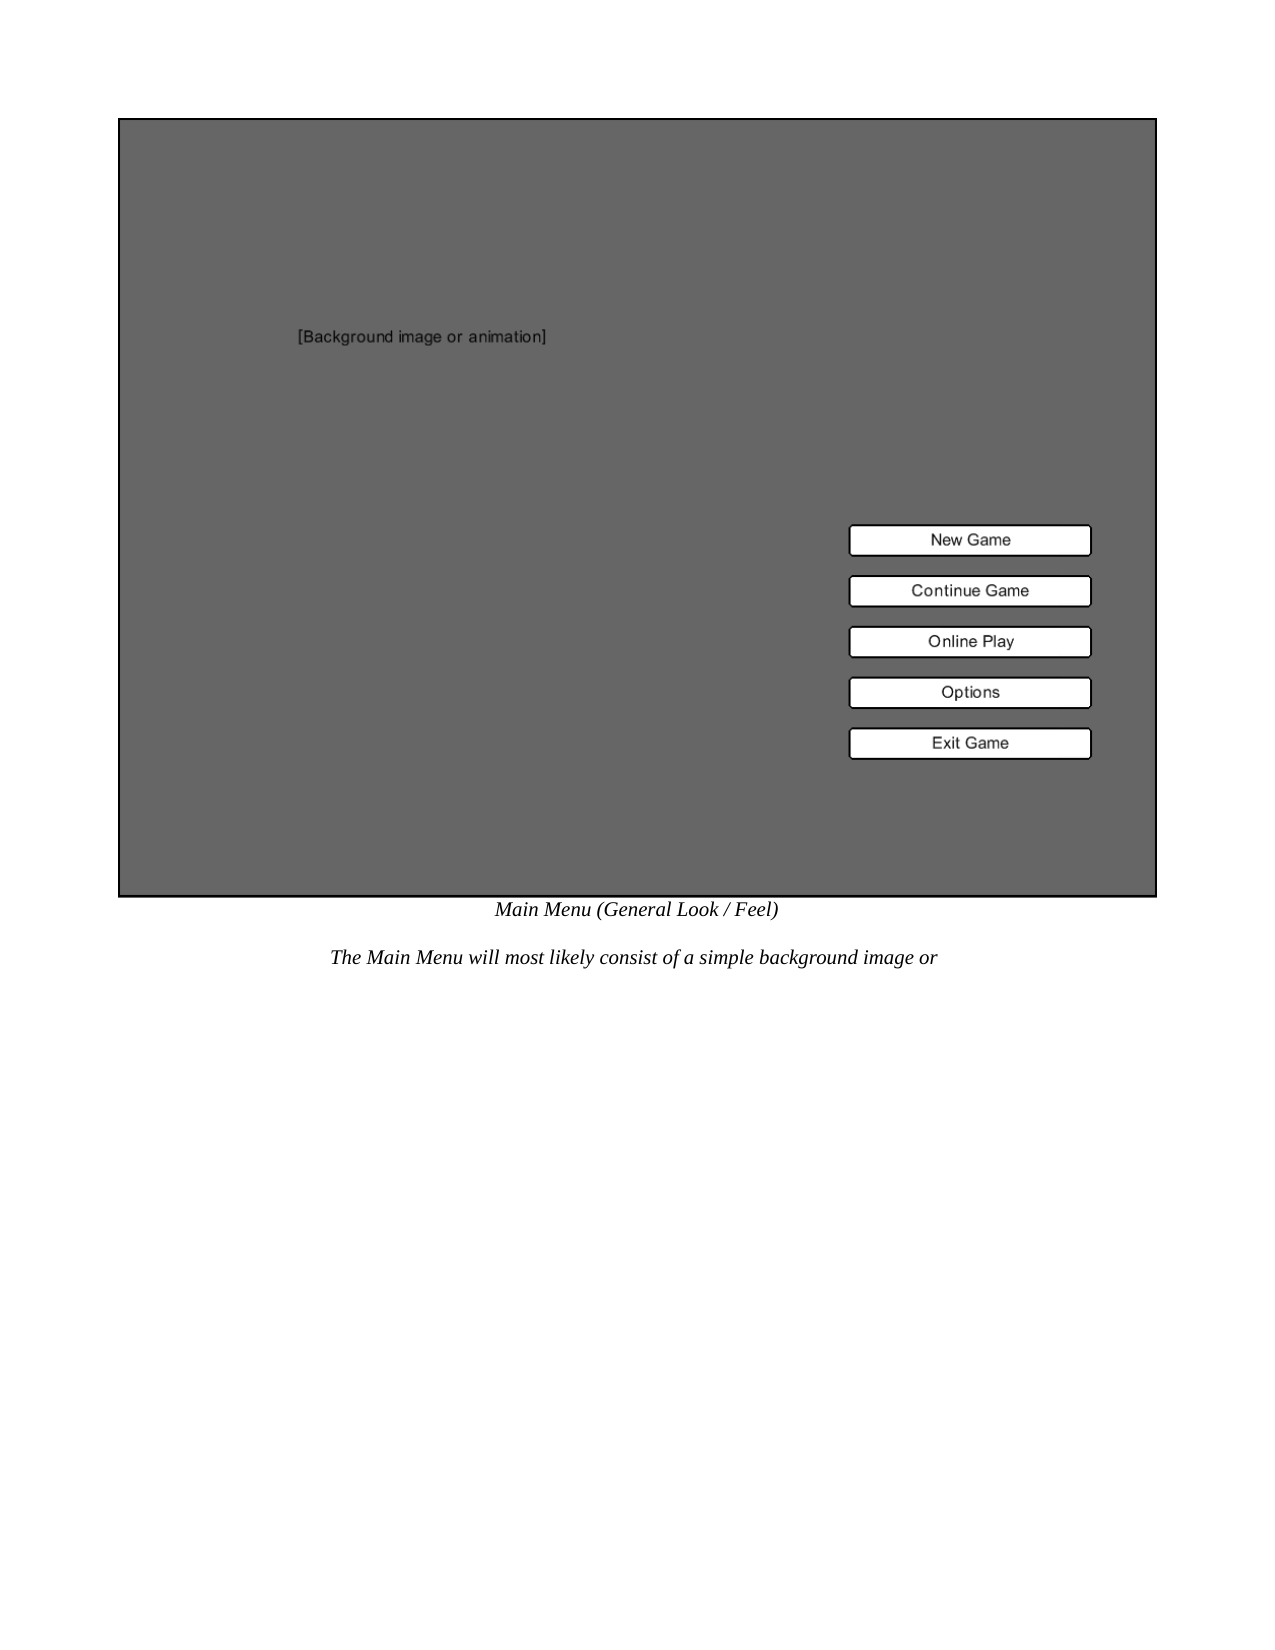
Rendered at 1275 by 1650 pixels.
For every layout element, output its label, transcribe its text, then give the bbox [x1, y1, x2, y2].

text Main Menu (General Look / Feel) [118, 898, 1157, 921]
text The Main Menu will most likely consist of a simple background image or [118, 945, 1157, 969]
picture [118, 118, 1157, 898]
